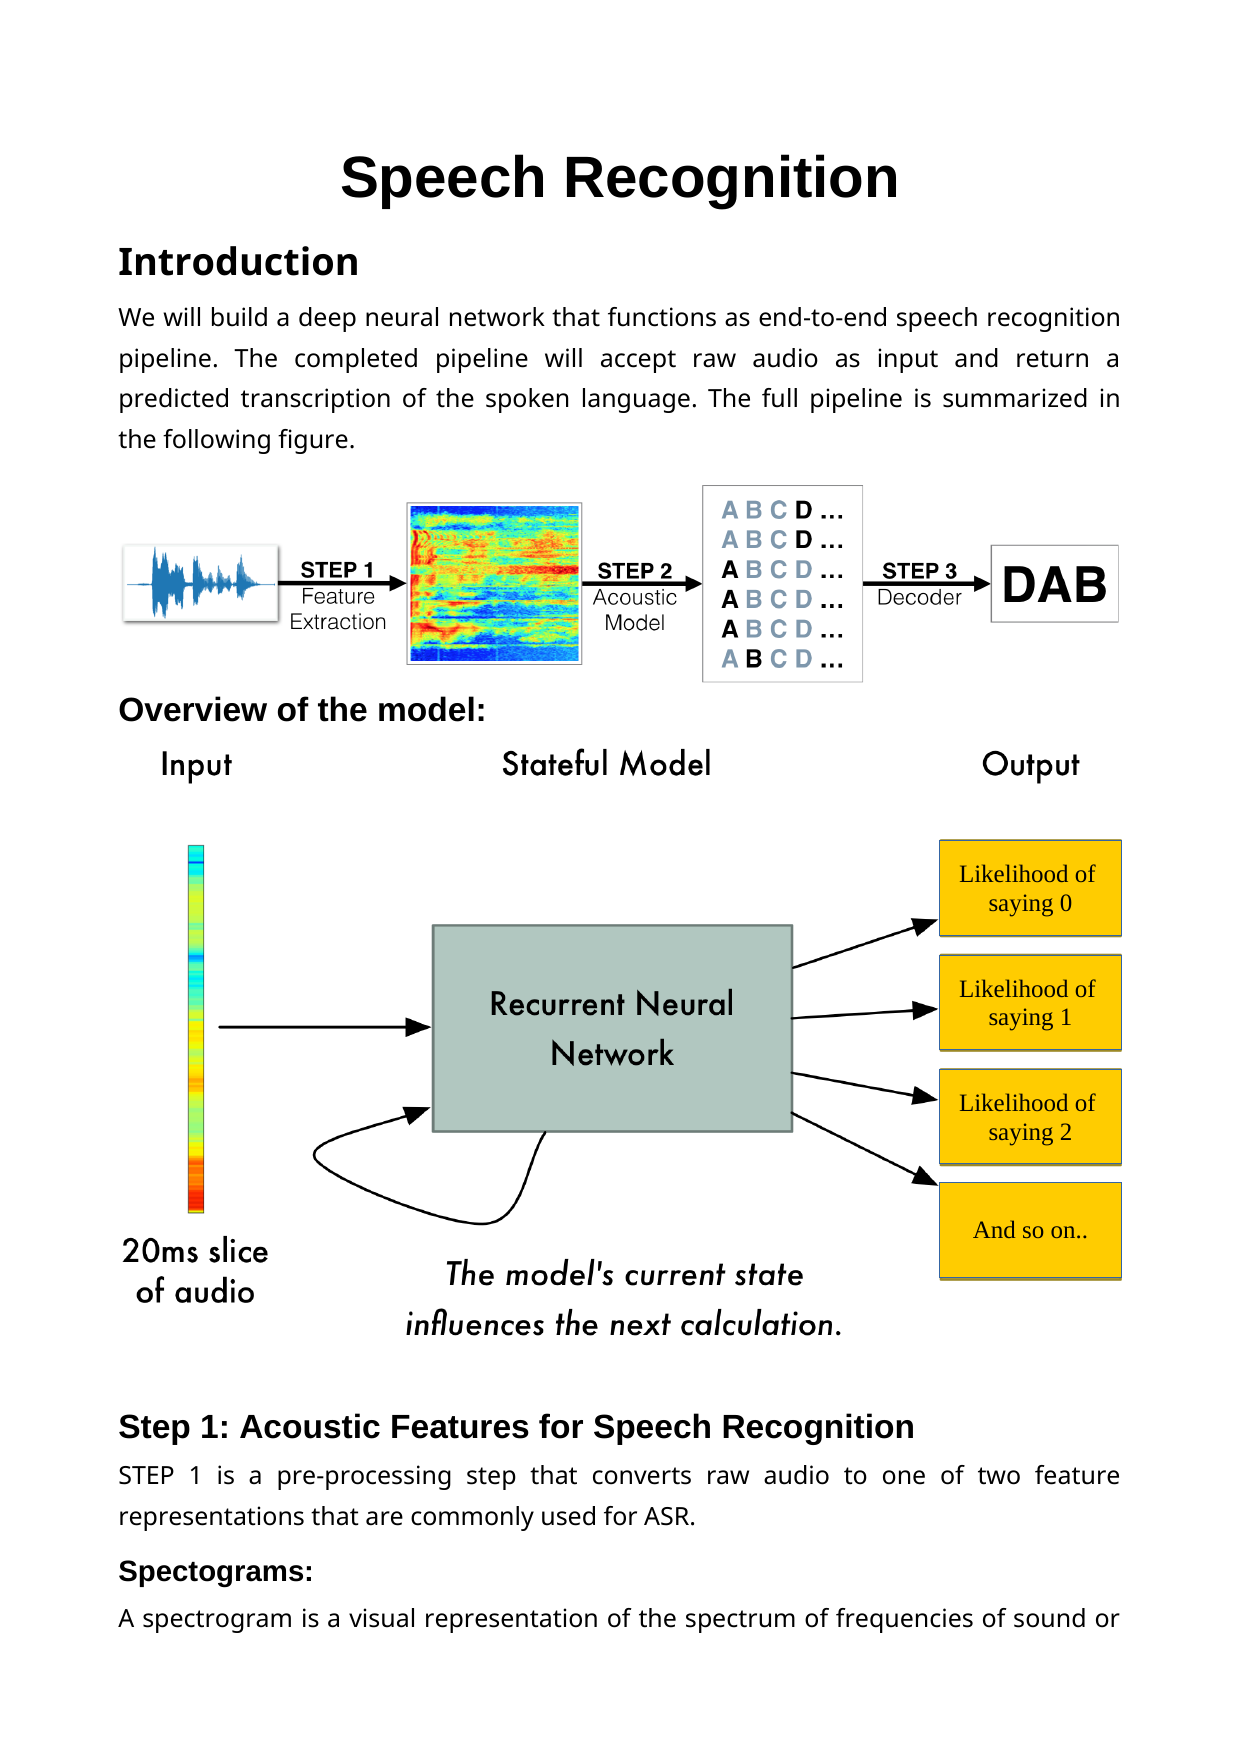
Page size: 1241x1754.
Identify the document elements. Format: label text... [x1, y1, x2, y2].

picture [118, 477, 1123, 690]
text STEP 1 is a pre-processing step that converts raw audio to one of two feature representations that are commonly used for ASR. [118, 1458, 1122, 1533]
title Speech Recognition [118, 143, 1122, 210]
subtitle Spectograms: [118, 1554, 1122, 1588]
subtitle Introduction [118, 235, 1122, 287]
text We will build a deep neural network that functions as end-to-end speech recognition pipeline. The completed pipeline will accept raw audio as input and return a predicted transcription of the spoken language. The full pipeline is summarized in the following figure. [118, 299, 1122, 456]
subtitle Overview of the model: [118, 690, 1122, 728]
text A spectrogram is a visual representation of the spectrum of frequencies of sound or [118, 1600, 1122, 1634]
subtitle Step 1: Acoustic Features for Speech Recognition [118, 1407, 1122, 1445]
picture [118, 741, 1123, 1346]
